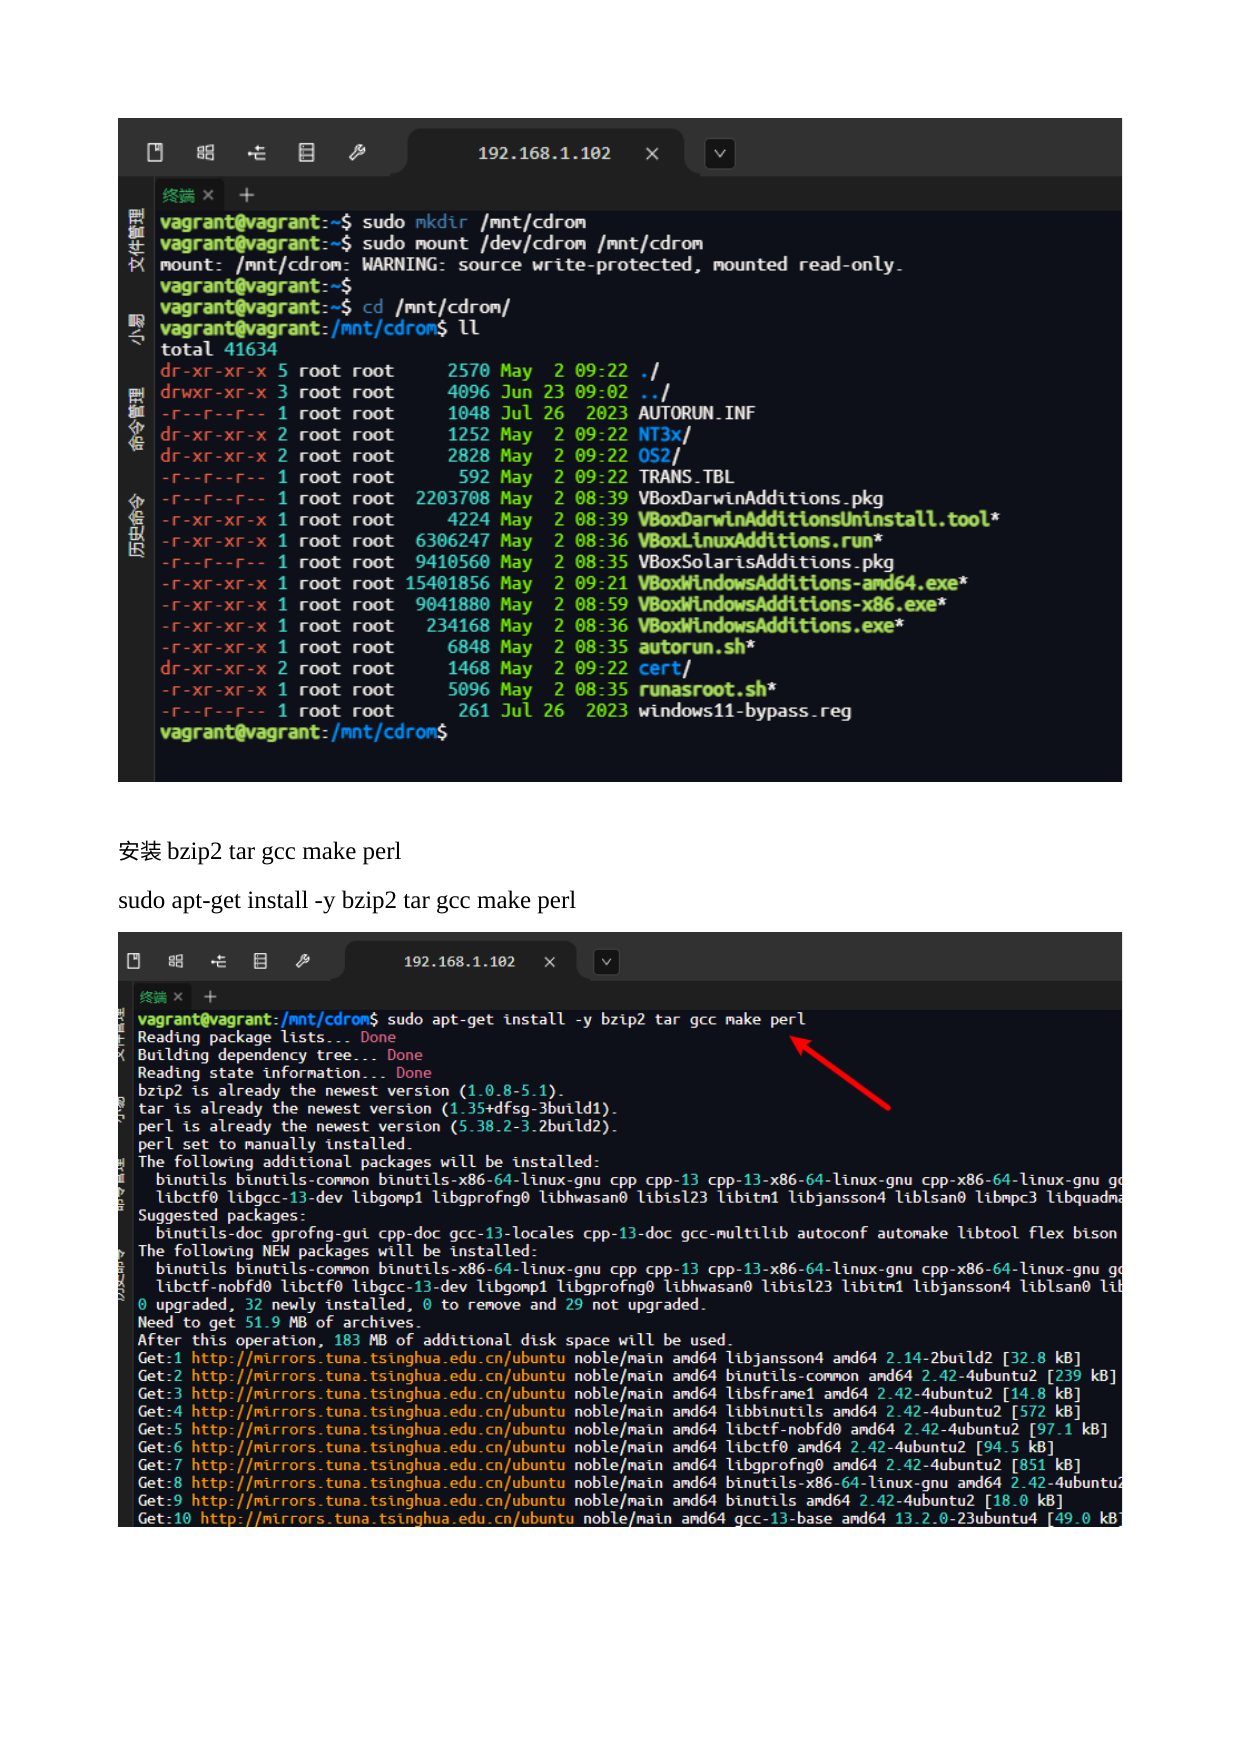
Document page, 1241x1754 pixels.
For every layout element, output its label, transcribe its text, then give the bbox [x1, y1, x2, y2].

picture [118, 932, 1123, 1527]
text sudo apt-get install -y bzip2 tar gcc make perl [118, 885, 1122, 914]
text 安装 bzip2 tar gcc make perl [118, 834, 1122, 866]
picture [118, 118, 1123, 782]
